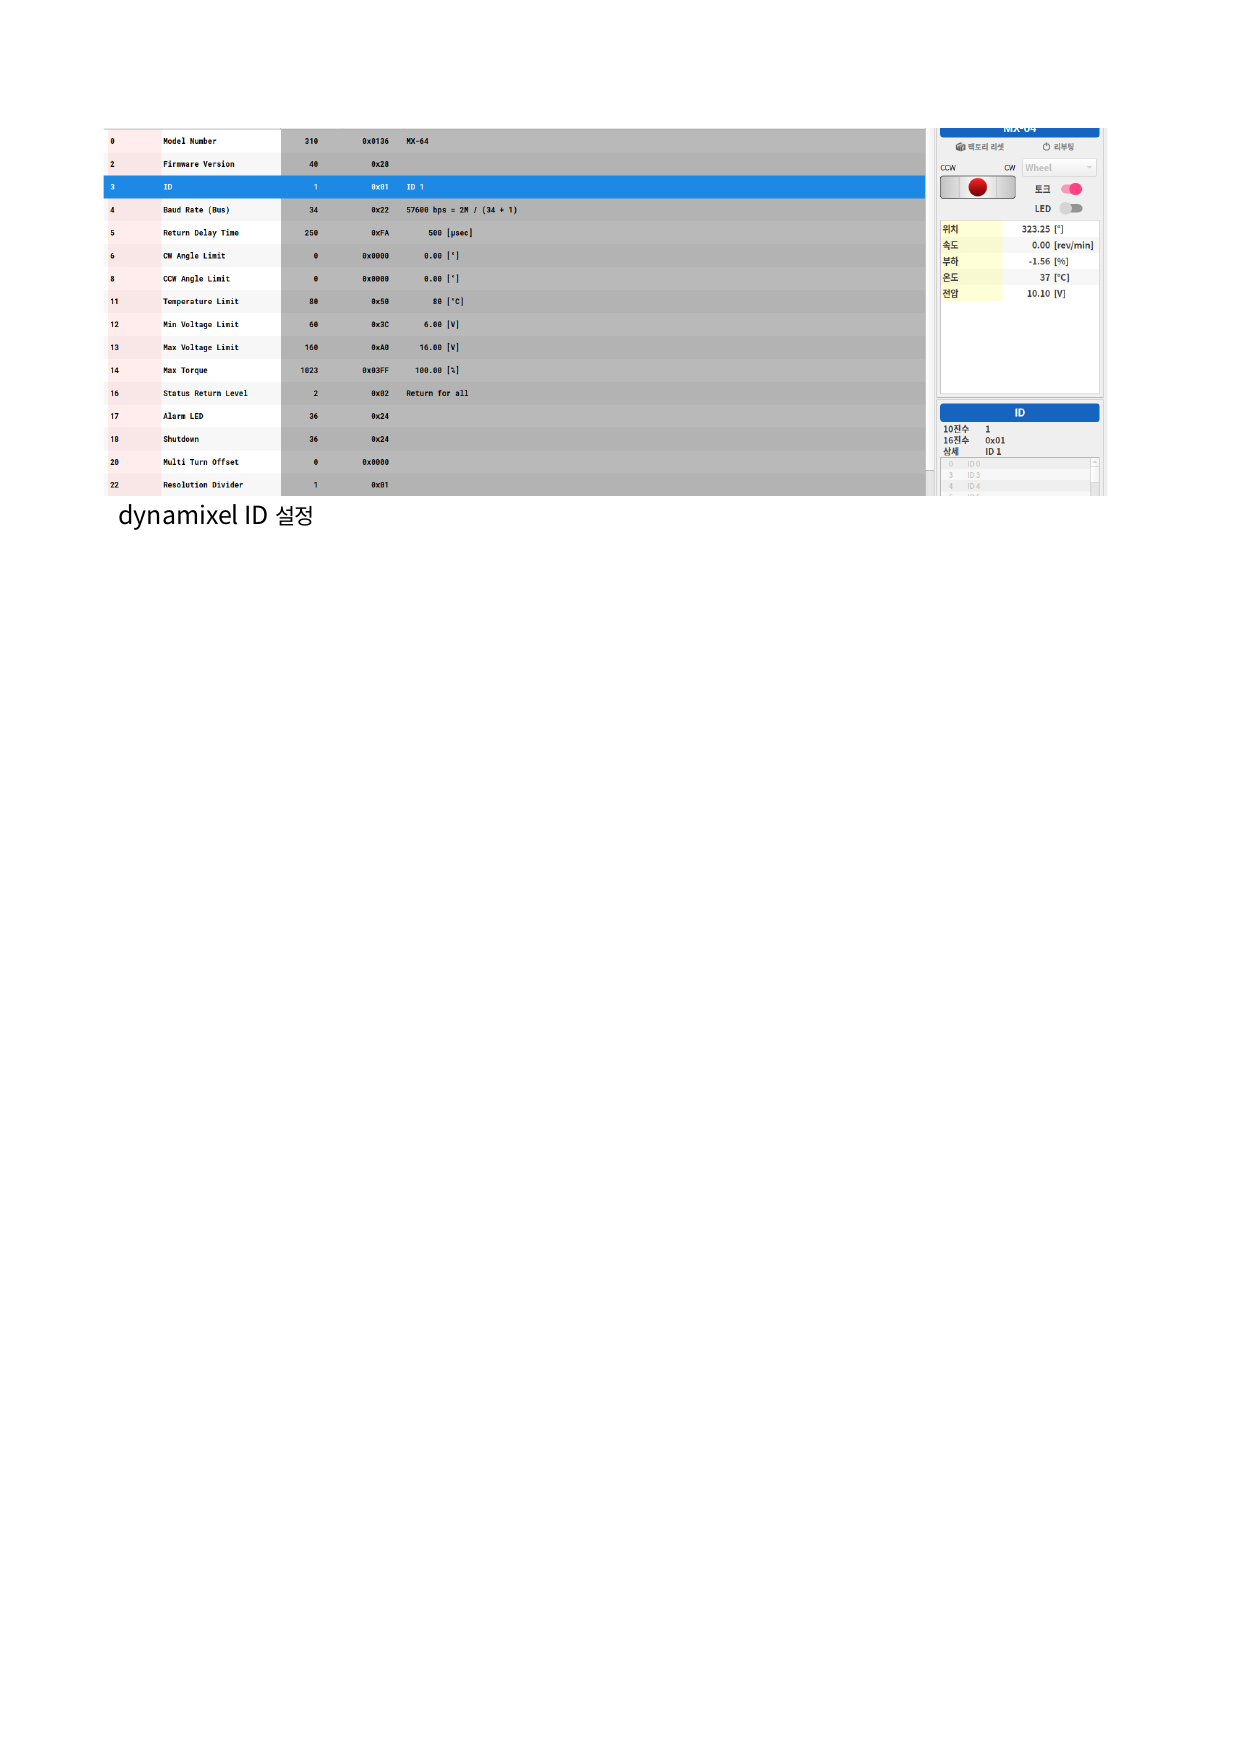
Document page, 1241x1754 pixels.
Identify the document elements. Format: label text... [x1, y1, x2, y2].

picture [103, 128, 1108, 496]
text dynamixel ID 설정 [118, 118, 1122, 532]
